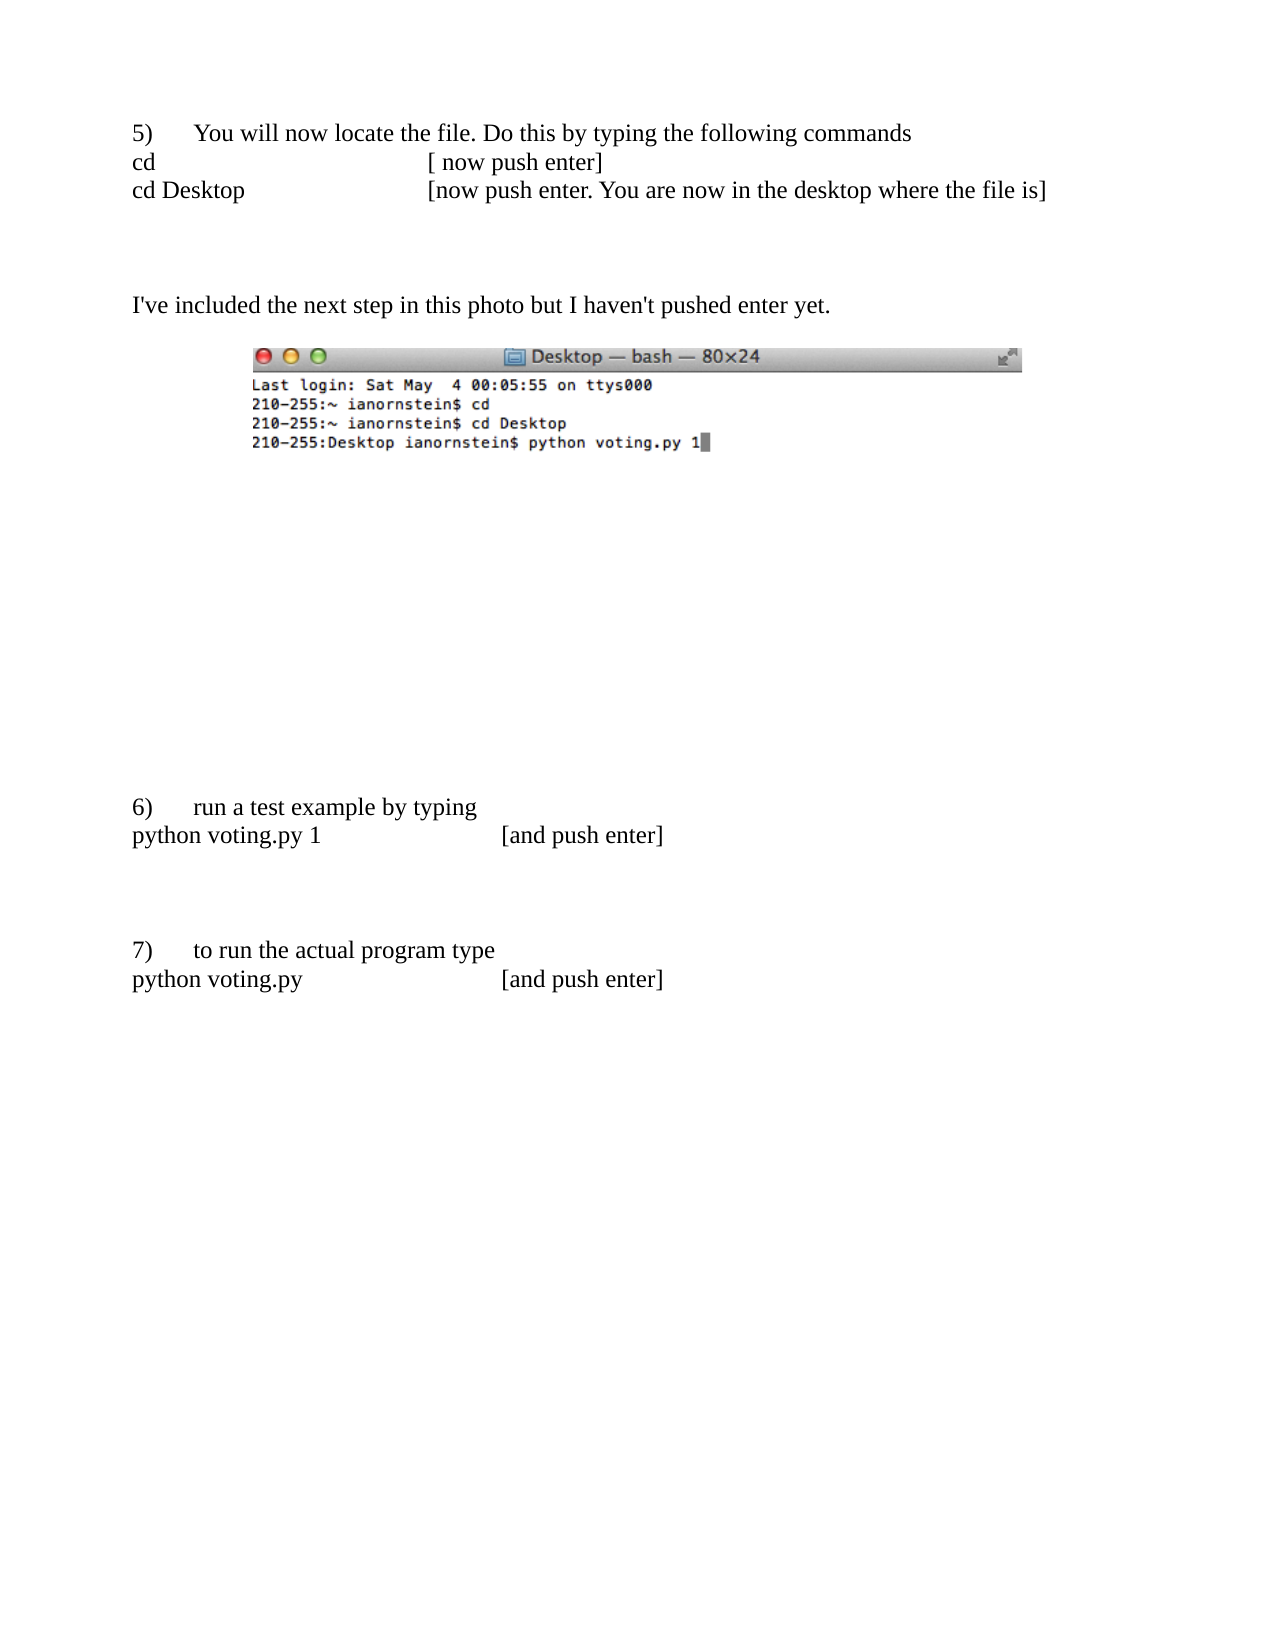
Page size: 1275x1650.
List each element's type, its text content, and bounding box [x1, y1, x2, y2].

list python voting.py [and push enter] [132, 964, 1157, 993]
picture [253, 348, 1023, 649]
list You will now locate the file. Do this by typing the following commands [132, 118, 1157, 147]
list to run the actual program type [132, 936, 1157, 964]
list cd Desktop [now push enter. You are now in the desktop where the file is] [132, 176, 1157, 204]
list run a test example by typing [132, 792, 1157, 821]
list cd [ now push enter] [132, 147, 1157, 176]
text I've included the next step in this photo but I haven't pushed enter yet. [132, 291, 1157, 319]
list python voting.py 1 [and push enter] [132, 821, 1157, 849]
